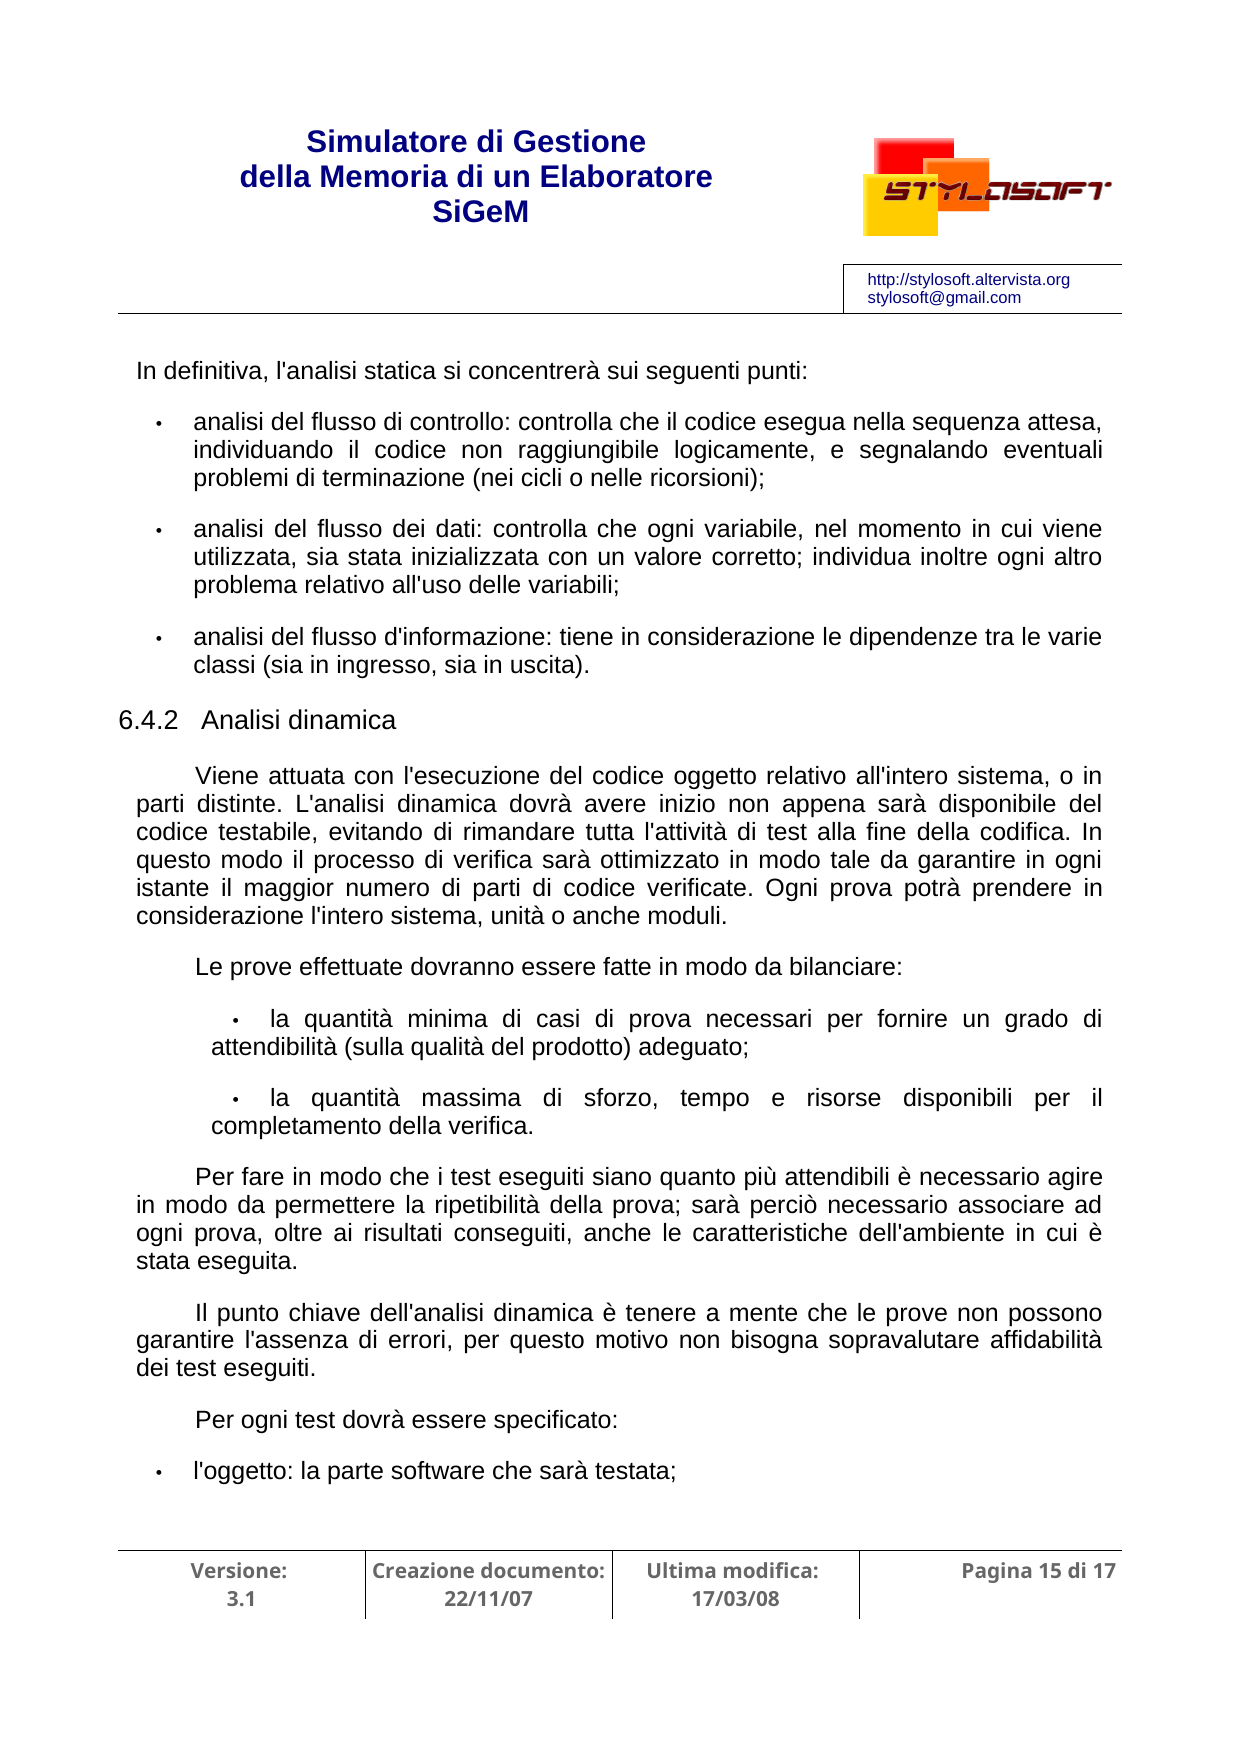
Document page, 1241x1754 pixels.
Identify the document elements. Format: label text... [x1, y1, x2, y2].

text In definitiva, l'analisi statica si concentrerà sui seguenti punti: [136, 357, 1104, 384]
list la quantità massima di sforzo, tempo e risorse disponibili per il completamento della verifica. [173, 1084, 1104, 1139]
text Viene attuata con l'esecuzione del codice oggetto relativo all'intero sistema, o in parti distinte. L'analisi dinamica dovrà avere inizio non appena sarà disponibile del codice testabile, evitando di rimandare tutta l'attività di test alla fine della codifica. In questo modo il processo di verifica sarà ottimizzato in modo tale da garantire in ogni istante il maggior numero di parti di codice verificate. Ogni prova potrà prendere in considerazione l'intero sistema, unità o anche moduli. [136, 762, 1104, 929]
text Le prove effettuate dovranno essere fatte in modo da bilanciare: [136, 953, 1104, 981]
subtitle Analisi dinamica [118, 705, 1122, 735]
list l'oggetto: la parte software che sarà testata; [156, 1457, 1104, 1485]
text Per ogni test dovrà essere specificato: [136, 1406, 1104, 1433]
list analisi del flusso dei dati: controlla che ogni variabile, nel momento in cui viene utilizzata, sia stata inizializzata con un valore corretto; individua inoltre ogni altro problema relativo all'uso delle variabili; [156, 515, 1104, 599]
text Il punto chiave dell'analisi dinamica è tenere a mente che le prove non possono garantire l'assenza di errori, per questo motivo non bisogna sopravalutare affidabilità dei test eseguiti. [136, 1298, 1104, 1382]
picture [848, 123, 1117, 247]
list la quantità minima di casi di prova necessari per fornire un grado di attendibilità (sulla qualità del prodotto) adeguato; [173, 1004, 1104, 1060]
text Per fare in modo che i test eseguiti siano quanto più attendibili è necessario agire in modo da permettere la ripetibilità della prova; sarà perciò necessario associare ad ogni prova, oltre ai risultati conseguiti, anche le caratteristiche dell'ambiente in cui è stata eseguita. [136, 1163, 1104, 1275]
list analisi del flusso d'informazione: tiene in considerazione le dipendenze tra le varie classi (sia in ingresso, sia in uscita). [156, 623, 1104, 678]
list analisi del flusso di controllo: controlla che il codice esegua nella sequenza attesa, individuando il codice non raggiungibile logicamente, e segnalando eventuali problemi di terminazione (nei cicli o nelle ricorsioni); [156, 408, 1104, 492]
